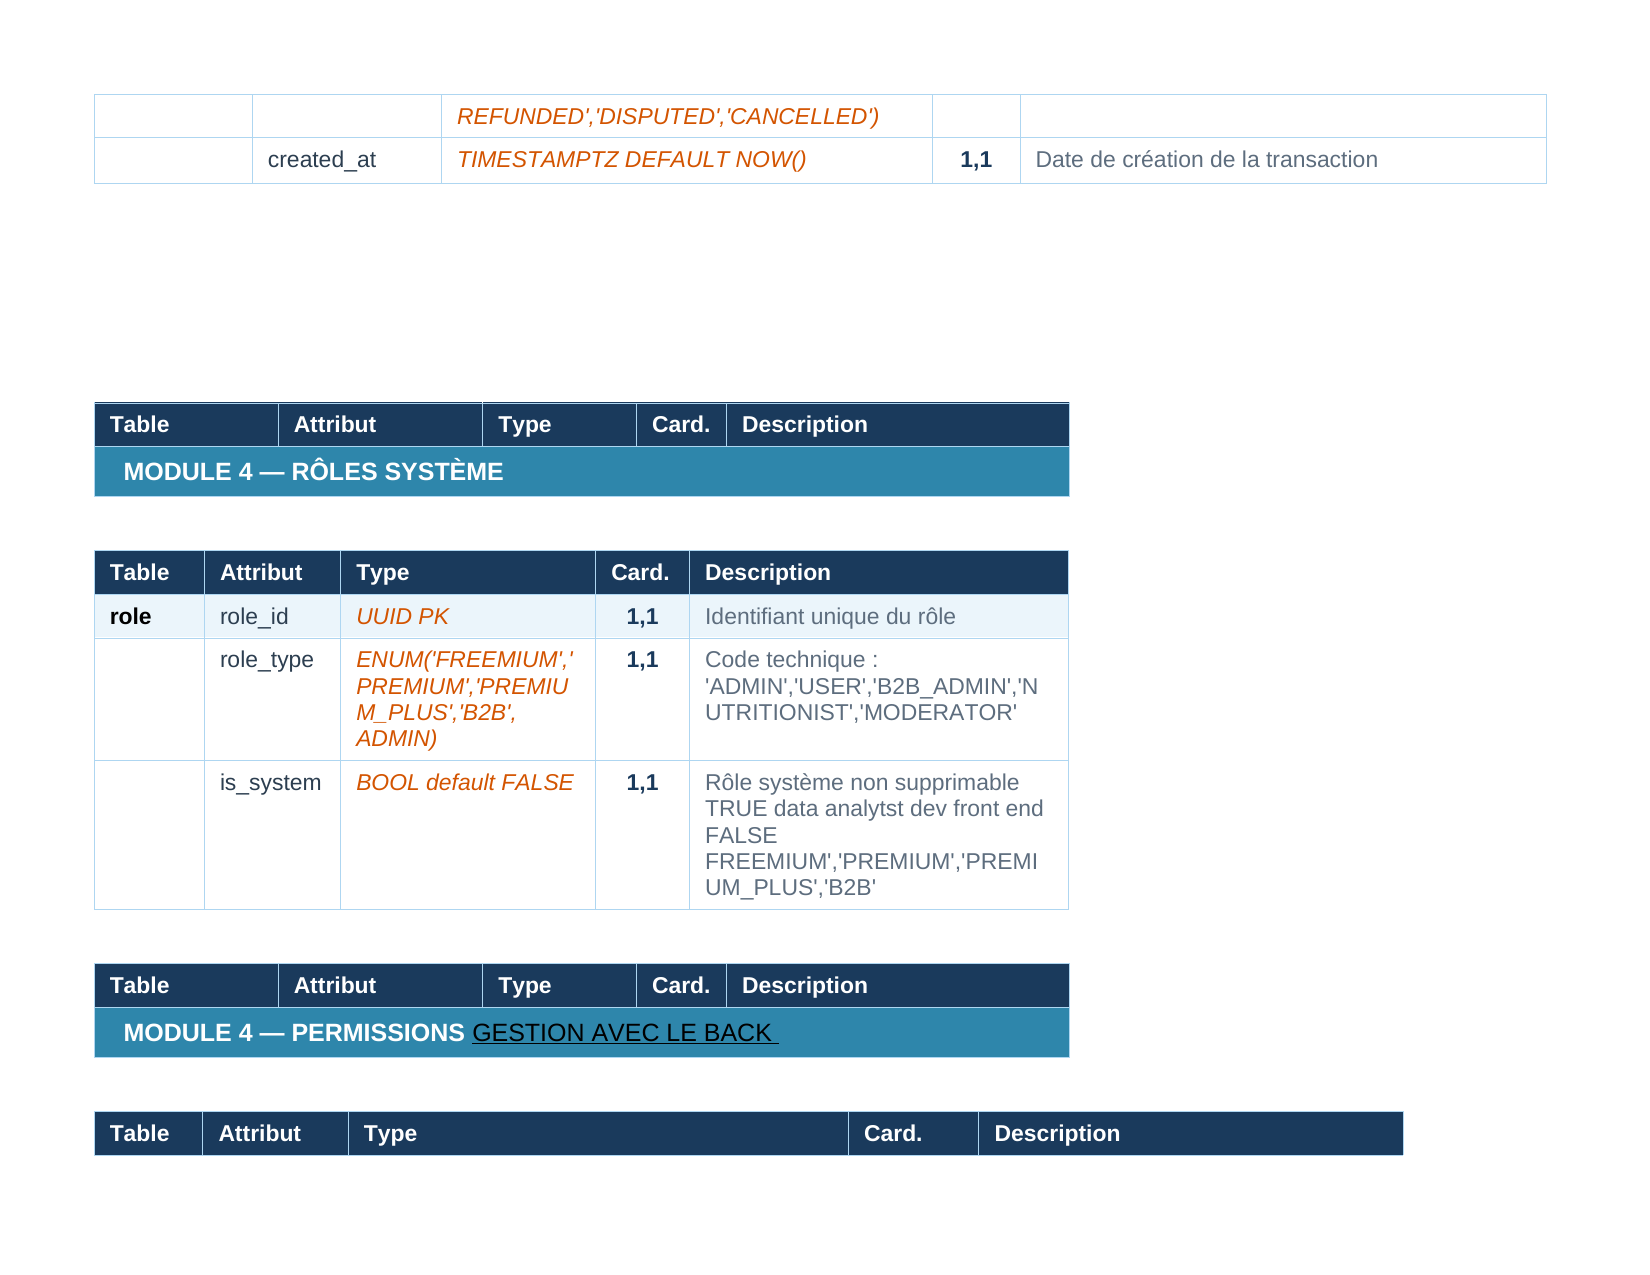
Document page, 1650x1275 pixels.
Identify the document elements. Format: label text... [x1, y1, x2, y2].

table_cell [95, 639, 204, 760]
table_cell TIMESTAMPTZ DEFAULT NOW() [442, 138, 932, 183]
table_header Description [979, 1112, 1403, 1155]
table_header Type [483, 964, 636, 1007]
table_header Type [349, 1112, 848, 1155]
table_header Card. [637, 964, 726, 1007]
table_cell [253, 95, 441, 137]
table_header Table [95, 404, 278, 446]
table_cell REFUNDED','DISPUTED','CANCELLED') [442, 95, 932, 137]
table_header Description [690, 551, 1068, 594]
table_cell created_at [253, 138, 441, 183]
table_cell 1,1 [596, 639, 689, 760]
table_cell [95, 761, 204, 909]
table_cell ENUM('FREEMIUM','PREMIUM','PREMIUM_PLUS','B2B', ADMIN) [341, 639, 595, 760]
table_header Attribut [279, 404, 482, 446]
table_header Attribut [205, 551, 340, 594]
table_cell MODULE 4 — PERMISSIONS GESTION AVEC LE BACK [95, 1008, 1069, 1057]
table_cell role_type [205, 639, 340, 760]
table_header Description [727, 964, 1069, 1007]
table_cell role [95, 595, 204, 637]
table_cell 1,1 [596, 595, 689, 637]
table_header Type [341, 551, 595, 594]
table_cell [95, 138, 252, 183]
table_cell MODULE 4 — RÔLES SYSTÈME [95, 447, 1069, 496]
table_cell Date de création de la transaction [1021, 138, 1546, 183]
table_cell role_id [205, 595, 340, 637]
table_header Description [727, 404, 1069, 446]
table_header Card. [596, 551, 689, 594]
table_cell 1,1 [933, 138, 1020, 183]
table_header Attribut [203, 1112, 348, 1155]
table_cell [933, 95, 1020, 137]
table_cell Code technique : 'ADMIN','USER','B2B_ADMIN','NUTRITIONIST','MODERATOR' [690, 639, 1068, 760]
table_cell [95, 95, 252, 137]
table_cell Identifiant unique du rôle [690, 595, 1068, 637]
table_header Card. [637, 404, 726, 446]
table_cell Rôle système non supprimable TRUE data analytst dev front end FALSE FREEMIUM','PREMIUM','PREMIUM_PLUS','B2B' [690, 761, 1068, 909]
table_cell 1,1 [596, 761, 689, 909]
table_header Type [483, 404, 636, 446]
table_header Attribut [279, 964, 482, 1007]
table_header Card. [849, 1112, 978, 1155]
table_header Table [95, 964, 278, 1007]
table_cell [1021, 95, 1546, 137]
table_cell BOOL default FALSE [341, 761, 595, 909]
table_cell UUID PK [341, 595, 595, 637]
table_header Table [95, 1112, 202, 1155]
table_header Table [95, 551, 204, 594]
table_cell is_system [205, 761, 340, 909]
